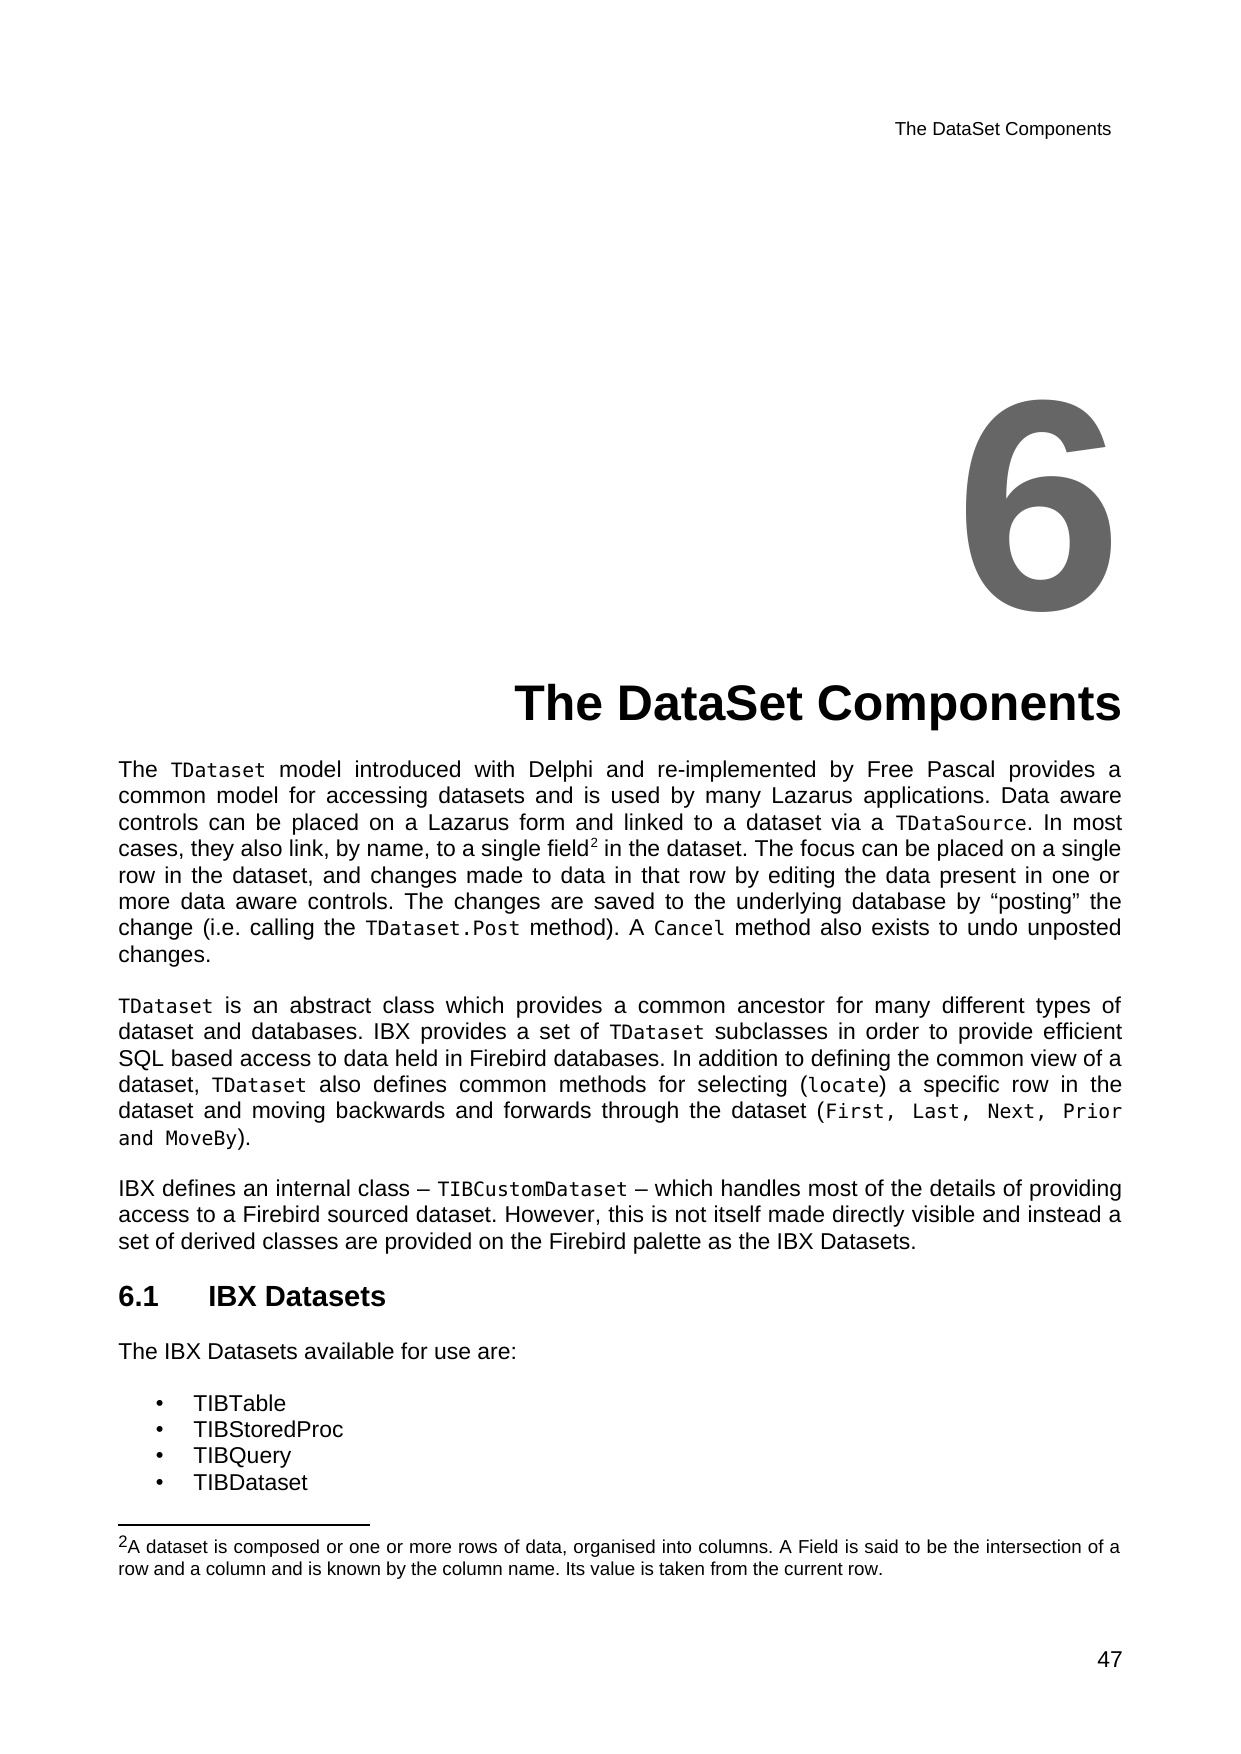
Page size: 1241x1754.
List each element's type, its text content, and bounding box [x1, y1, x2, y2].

list TIBDataset [156, 1469, 1122, 1495]
text TDataset is an abstract class which provides a common ancestor for many different types of dataset and databases. IBX provides a set of TDataset subclasses in order to provide efficient SQL based access to data held in Firebird databases. In addition to defining the common view of a dataset, TDataset also defines common methods for selecting (locate) a specific row in the dataset and moving backwards and forwards through the dataset (First, Last, Next, Prior and MoveBy). [118, 992, 1122, 1150]
list TIBQuery [156, 1442, 1122, 1469]
text IBX defines an internal class – TIBCustomDataset – which handles most of the details of providing access to a Firebird sourced dataset. However, this is not itself made directly visible and instead a set of derived classes are provided on the Firebird palette as the IBX Datasets. [118, 1175, 1122, 1254]
text The IBX Datasets available for use are: [118, 1338, 1122, 1364]
text The TDataset model introduced with Delphi and re-implemented by Free Pascal provides a common model for accessing datasets and is used by many Lazarus applications. Data aware controls can be placed on a Lazarus form and linked to a dataset via a TDataSource. In most cases, they also link, by name, to a single field in the dataset. The focus can be placed on a single row in the dataset, and changes made to data in that row by editing the data present in one or more data aware controls. The changes are saved to the underlying database by “posting” the change (i.e. calling the TDataset.Post method). A Cancel method also exists to undo unposted changes. [118, 756, 1122, 967]
list TIBStoredProc [156, 1416, 1122, 1442]
subtitle IBX Datasets [118, 1279, 1122, 1313]
subtitle The DataSet Components [81, 328, 1122, 731]
list TIBTable [156, 1389, 1122, 1416]
text A dataset is composed or one or more rows of data, organised into columns. A Field is said to be the intersection of a row and a column and is known by the column name. Its value is taken from the current row. [118, 1531, 1122, 1579]
